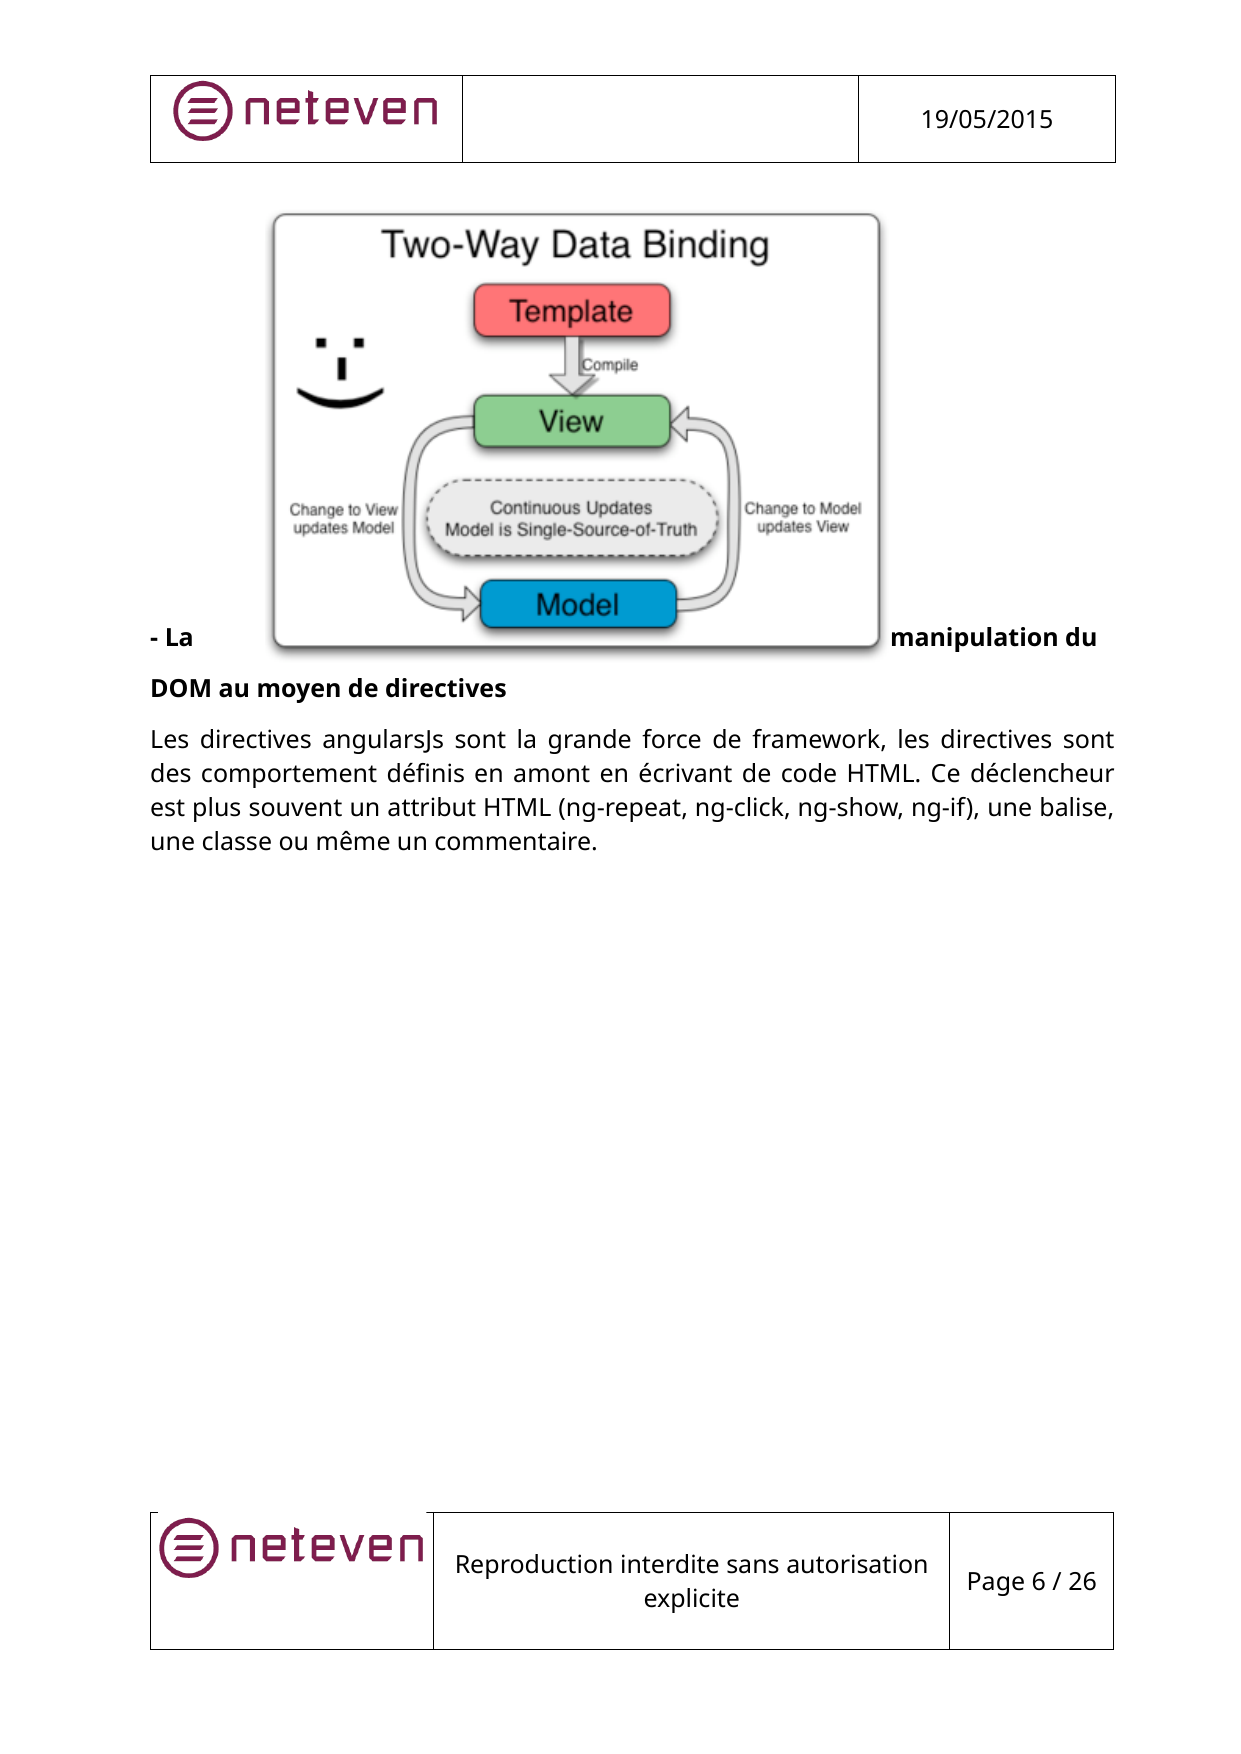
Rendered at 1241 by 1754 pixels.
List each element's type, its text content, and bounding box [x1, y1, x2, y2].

picture [172, 76, 441, 148]
picture [264, 209, 890, 663]
subtitle Les directives angularsJs sont la grande force de framework, les directives sont des comportement définis en amont en écrivant de code HTML. Ce déclencheur est plus souvent un attribut HTML (ng-repeat, ng-click, ng-show, ng-if), une balise, une classe ou même un commentaire. [150, 722, 1116, 858]
subtitle - La manipulation du DOM au moyen de directives [150, 620, 1116, 705]
picture [158, 1512, 427, 1585]
